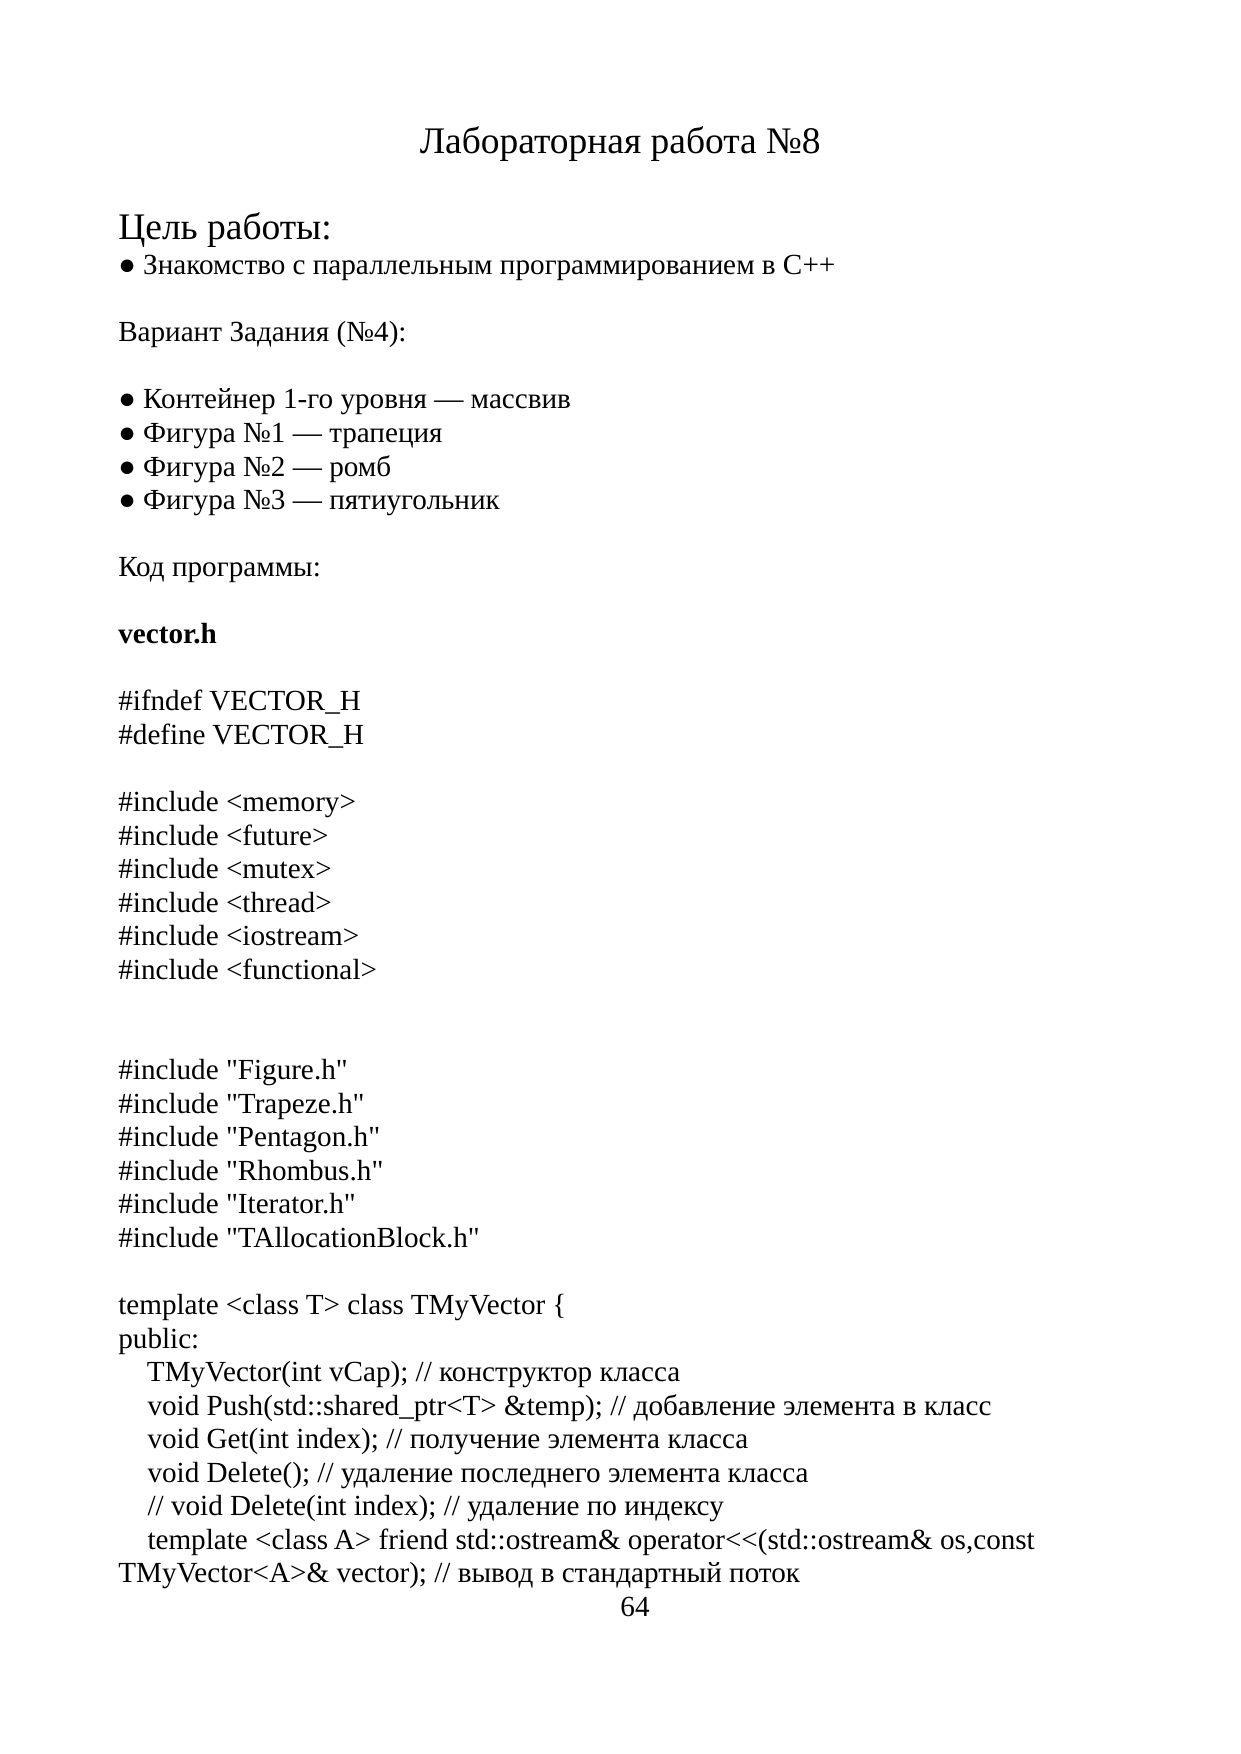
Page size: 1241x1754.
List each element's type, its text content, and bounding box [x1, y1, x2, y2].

text TMyVector(int vCap); // конструктор класса [118, 1354, 1122, 1388]
text #define VECTOR_H [118, 717, 1122, 751]
text Код программы: [118, 549, 1122, 583]
text template <class T> class TMyVector { [118, 1287, 1122, 1321]
text #include <iostream> [118, 918, 1122, 952]
text #include <functional> [118, 952, 1122, 985]
text template <class A> friend std::ostream& operator<<(std::ostream& os,const TMyVector<A>& vector); // вывод в стандартный поток [118, 1522, 1122, 1589]
text ● Знакомство с параллельным программированием в С++ [118, 247, 1122, 281]
text ● Фигура №1 — трапеция [118, 415, 1122, 449]
text #include "Iterator.h" [118, 1187, 1122, 1220]
text Цель работы: [118, 204, 1122, 247]
text void Get(int index); // получение элемента класса [118, 1421, 1122, 1455]
text public: [118, 1321, 1122, 1354]
text #include <memory> [118, 784, 1122, 818]
text #include <mutex> [118, 851, 1122, 885]
text #include "Rhombus.h" [118, 1153, 1122, 1187]
text ● Контейнер 1-го уровня — массвив [118, 382, 1122, 415]
text #include "TAllocationBlock.h" [118, 1220, 1122, 1254]
text void Delete(); // удаление последнего элемента класса [118, 1455, 1122, 1488]
text ● Фигура №2 — ромб [118, 449, 1122, 482]
text vector.h [118, 616, 1122, 650]
text #include <future> [118, 818, 1122, 851]
text // void Delete(int index); // удаление по индексу [118, 1488, 1122, 1522]
text void Push(std::shared_ptr<T> &temp); // добавление элемента в класс [118, 1388, 1122, 1421]
text #ifndef VECTOR_H [118, 683, 1122, 717]
text ● Фигура №3 — пятиугольник [118, 482, 1122, 516]
text #include "Pentagon.h" [118, 1119, 1122, 1153]
text #include <thread> [118, 885, 1122, 918]
text 64 [118, 1589, 1122, 1623]
text #include "Figure.h" [118, 1052, 1122, 1086]
text Вариант Задания (№4): [118, 314, 1122, 348]
text Лабораторная работа №8 [118, 118, 1122, 161]
text #include "Trapeze.h" [118, 1086, 1122, 1119]
